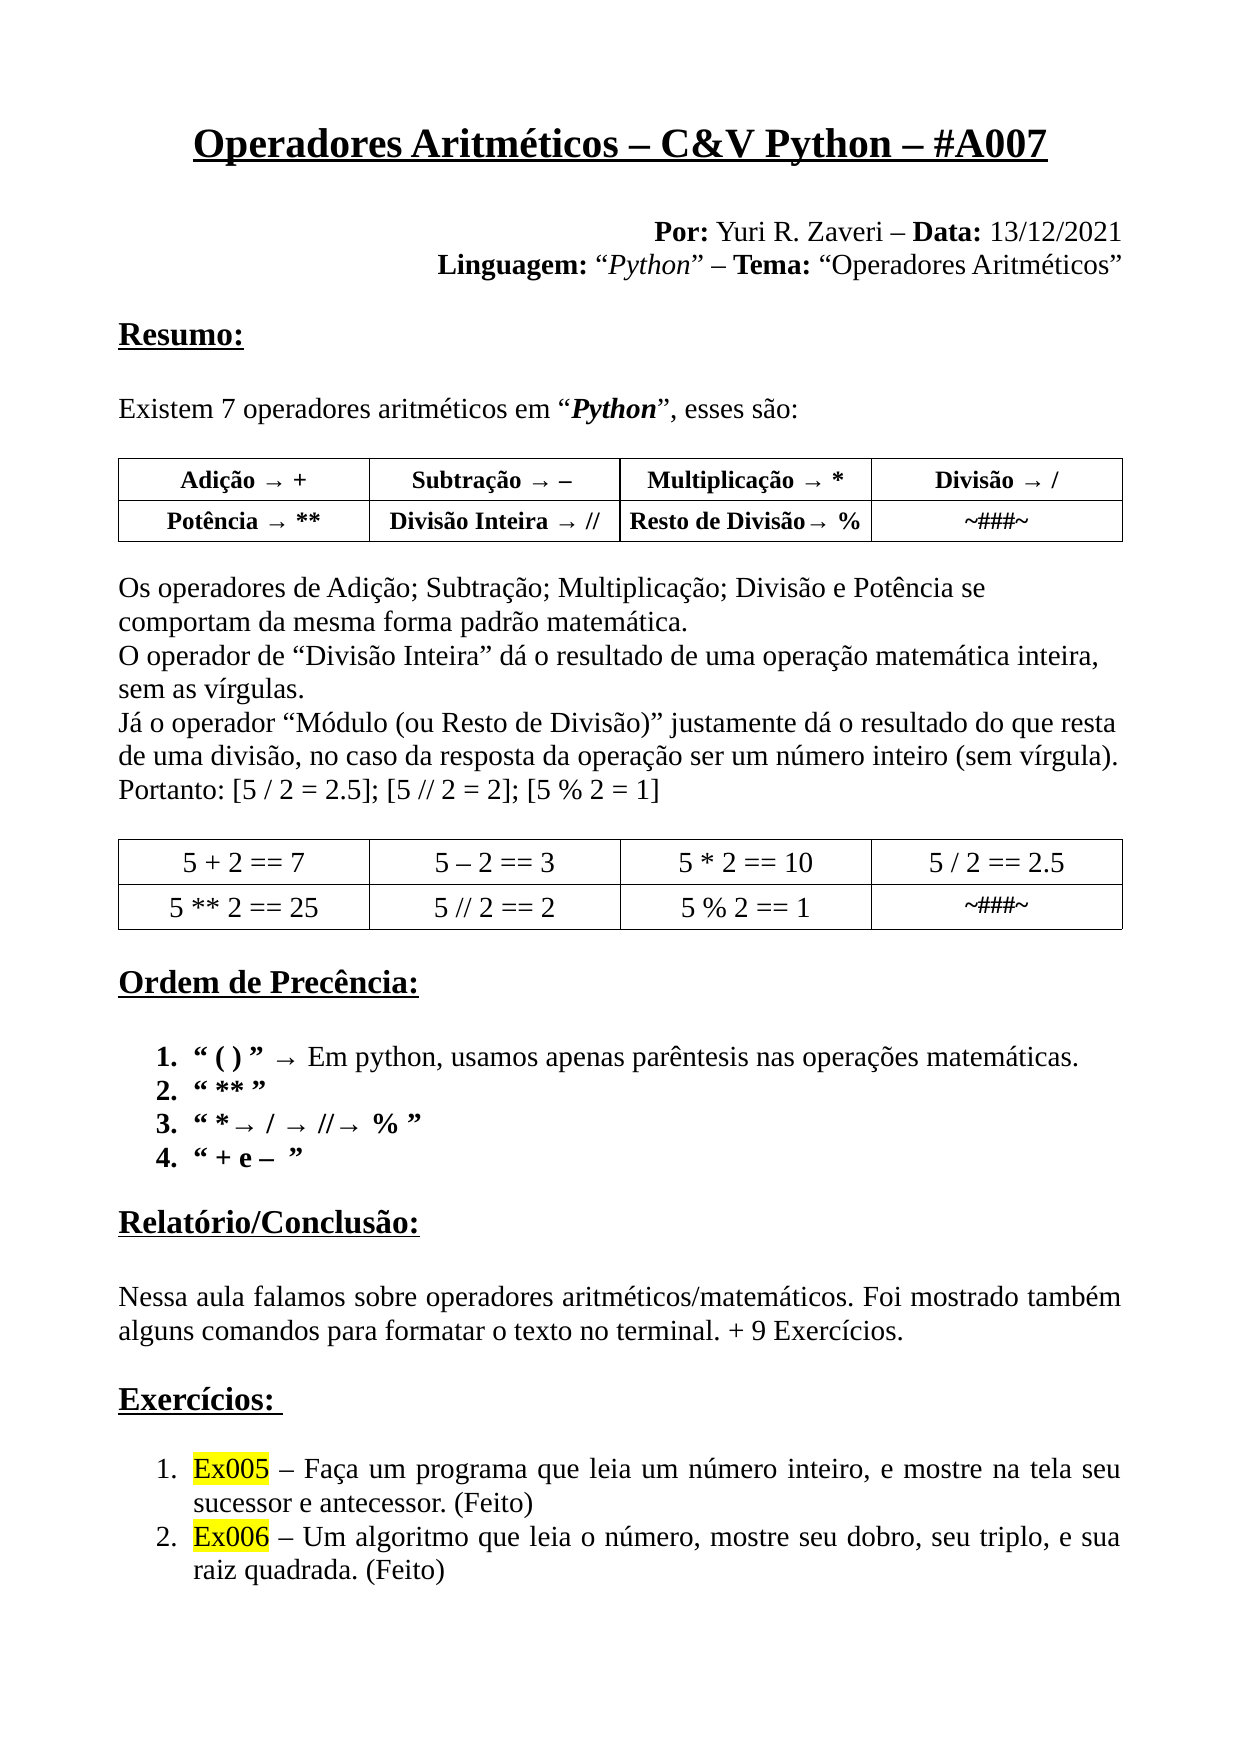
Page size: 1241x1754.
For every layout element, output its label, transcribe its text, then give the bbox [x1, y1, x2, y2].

text Já o operador “Módulo (ou Resto de Divisão)” justamente dá o resultado do que resta de uma divisão, no caso da resposta da operação ser um número inteiro (sem vírgula). [118, 705, 1122, 772]
text Exercícios: [118, 1380, 1122, 1418]
text O operador de “Divisão Inteira” dá o resultado de uma operação matemática inteira, sem as vírgulas. [118, 638, 1122, 705]
text Relatório/Conclusão: [118, 1202, 1122, 1241]
table_cell 5 ** 2 == 25 [119, 885, 369, 929]
text Portanto: [5 / 2 = 2.5]; [5 // 2 = 2]; [5 % 2 = 1] [118, 772, 1122, 805]
text Operadores Aritméticos – C&V Python – #A007 [118, 118, 1122, 166]
text Resumo: [118, 314, 1122, 353]
table_cell Potência → ** [119, 501, 369, 541]
table_cell 5 % 2 == 1 [621, 885, 871, 929]
table_header 5 / 2 == 2.5 [872, 840, 1122, 884]
list “ ** ” [156, 1073, 1122, 1107]
list “ *→ / → //→ % ” [156, 1107, 1122, 1140]
table_cell 5 // 2 == 2 [370, 885, 620, 929]
list “ ( ) ” → Em python, usamos apenas parêntesis nas operações matemáticas. [156, 1039, 1122, 1073]
table_header Multiplicação → * [621, 459, 871, 499]
table_header 5 + 2 == 7 [119, 840, 369, 884]
table_header Subtração → – [370, 459, 619, 499]
table_header 5 – 2 == 3 [370, 840, 620, 884]
table_cell ~###~ [872, 885, 1122, 929]
list “ + e – ” [156, 1140, 1122, 1174]
table_header Adição → + [119, 459, 369, 499]
text Os operadores de Adição; Subtração; Multiplicação; Divisão e Potência se comportam da mesma forma padrão matemática. [118, 571, 1122, 638]
text Existem 7 operadores aritméticos em “Python”, esses são: [118, 391, 1122, 425]
text Linguagem: “Python” – Tema: “Operadores Aritméticos” [118, 247, 1122, 281]
table_header 5 * 2 == 10 [621, 840, 871, 884]
table_header Divisão → / [872, 459, 1122, 499]
list Ex006 – Um algoritmo que leia o número, mostre seu dobro, seu triplo, e sua raiz quadrada. (Feito) [156, 1519, 1122, 1586]
text Por: Yuri R. Zaveri – Data: 13/12/2021 [118, 214, 1122, 247]
table_cell ~###~ [872, 501, 1122, 541]
table_cell Resto de Divisão→ % [621, 501, 871, 541]
table_cell Divisão Inteira → // [370, 501, 619, 541]
list Ex005 – Faça um programa que leia um número inteiro, e mostre na tela seu sucessor e antecessor. (Feito) [156, 1452, 1122, 1519]
text Ordem de Precência: [118, 963, 1122, 1001]
text Nessa aula falamos sobre operadores aritméticos/matemáticos. Foi mostrado também alguns comandos para formatar o texto no terminal. + 9 Exercícios. [118, 1279, 1122, 1346]
